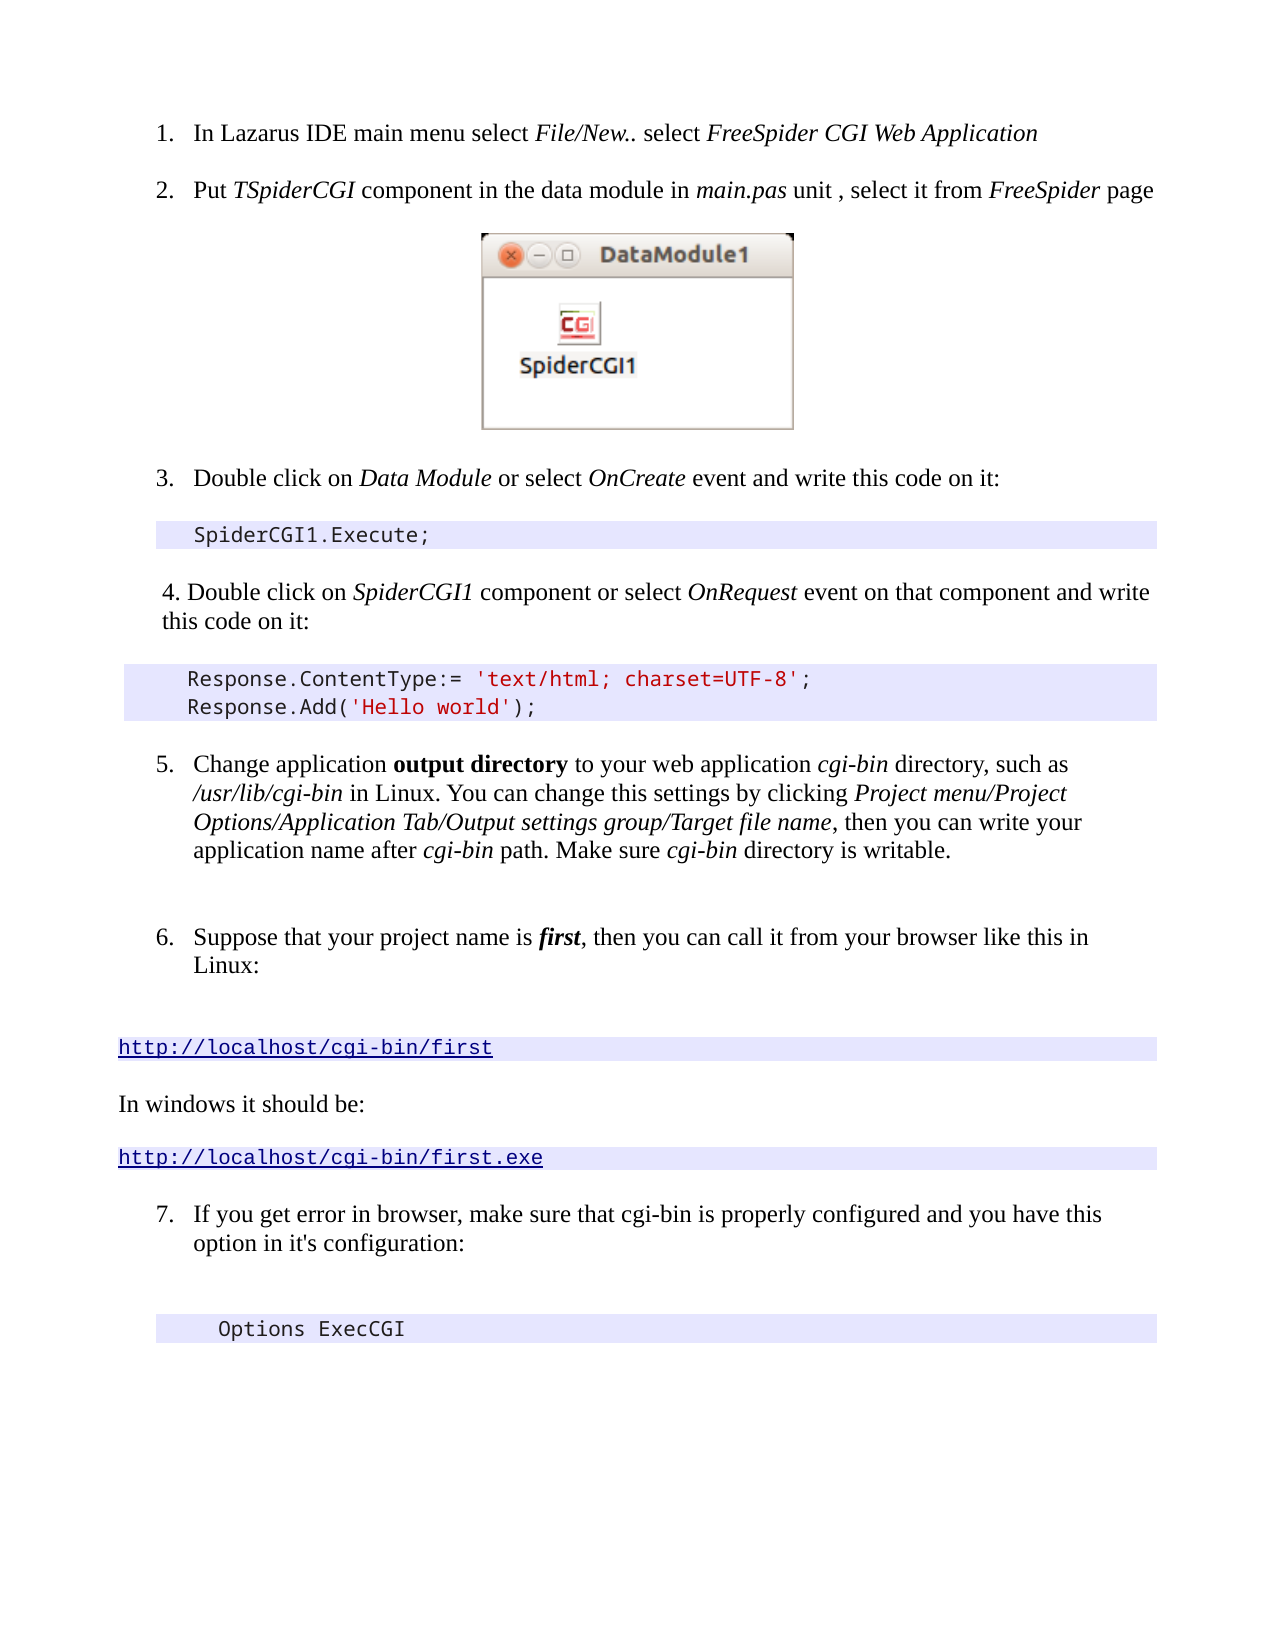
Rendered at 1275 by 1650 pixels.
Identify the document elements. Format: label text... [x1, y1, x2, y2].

list Put TSpiderCGI component in the data module in main.pas unit , select it from FreeSpider page [156, 176, 1157, 204]
list If you get error in browser, make sure that cgi-bin is properly configured and you have this option in it's configuration: [156, 1199, 1157, 1257]
list Suppose that your project name is first, then you can call it from your browser like this in Linux: [156, 922, 1157, 979]
list Change application output directory to your web application cgi-bin directory, such as /usr/lib/cgi-bin in Linux. You can change this settings by clicking Project menu/Project Options/Application Tab/Output settings group/Target file name, then you can write your application name after cgi-bin path. Make sure cgi-bin directory is writable. [156, 749, 1157, 864]
list Response.Add('Hello world'); [124, 692, 1157, 721]
list Response.ContentType:= 'text/html; charset=UTF-8'; [124, 664, 1157, 692]
picture [481, 233, 794, 430]
list Options ExecCGI [156, 1314, 1157, 1343]
list SpiderCGI1.Execute; [156, 521, 1157, 549]
list 4. Double click on SpiderCGI1 component or select OnRequest event on that component and write this code on it: [124, 577, 1157, 635]
list In Lazarus IDE main menu select File/New.. select FreeSpider CGI Web Application [156, 118, 1157, 147]
text http://localhost/cgi-bin/first [118, 1037, 1157, 1061]
text http://localhost/cgi-bin/first.exe [118, 1147, 1157, 1170]
text In windows it should be: [118, 1089, 1157, 1118]
list Double click on Data Module or select OnCreate event and write this code on it: [156, 463, 1157, 492]
